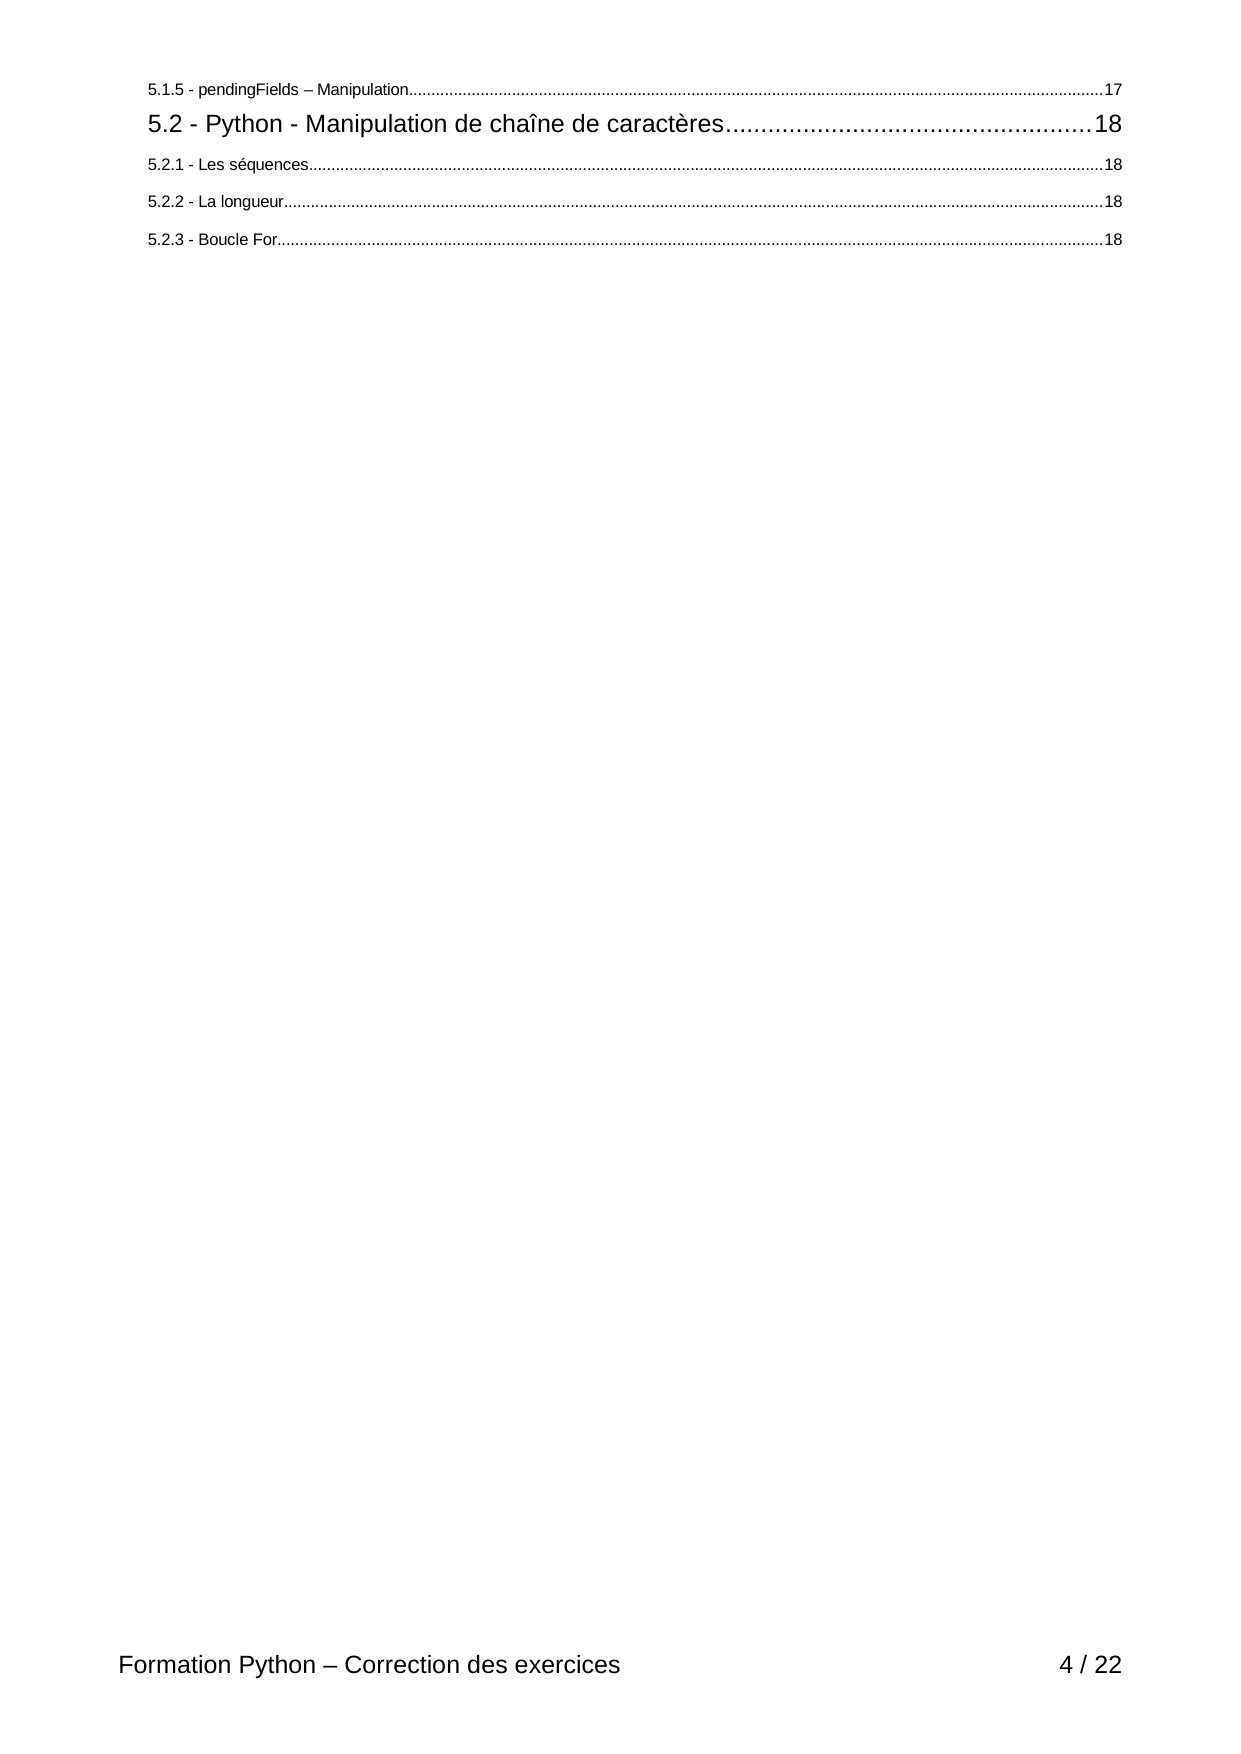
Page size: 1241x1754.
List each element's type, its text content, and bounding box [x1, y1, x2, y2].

text 5.2.1 - Les séquences 18 [148, 150, 1122, 175]
text 5.2.3 - Boucle For 18 [148, 225, 1122, 250]
text 5.2 - Python - Manipulation de chaîne de caractères 18 [148, 112, 1122, 137]
text 5.2.2 - La longueur 18 [148, 187, 1122, 212]
text 5.1.5 - pendingFields – Manipulation 17 [148, 75, 1122, 100]
